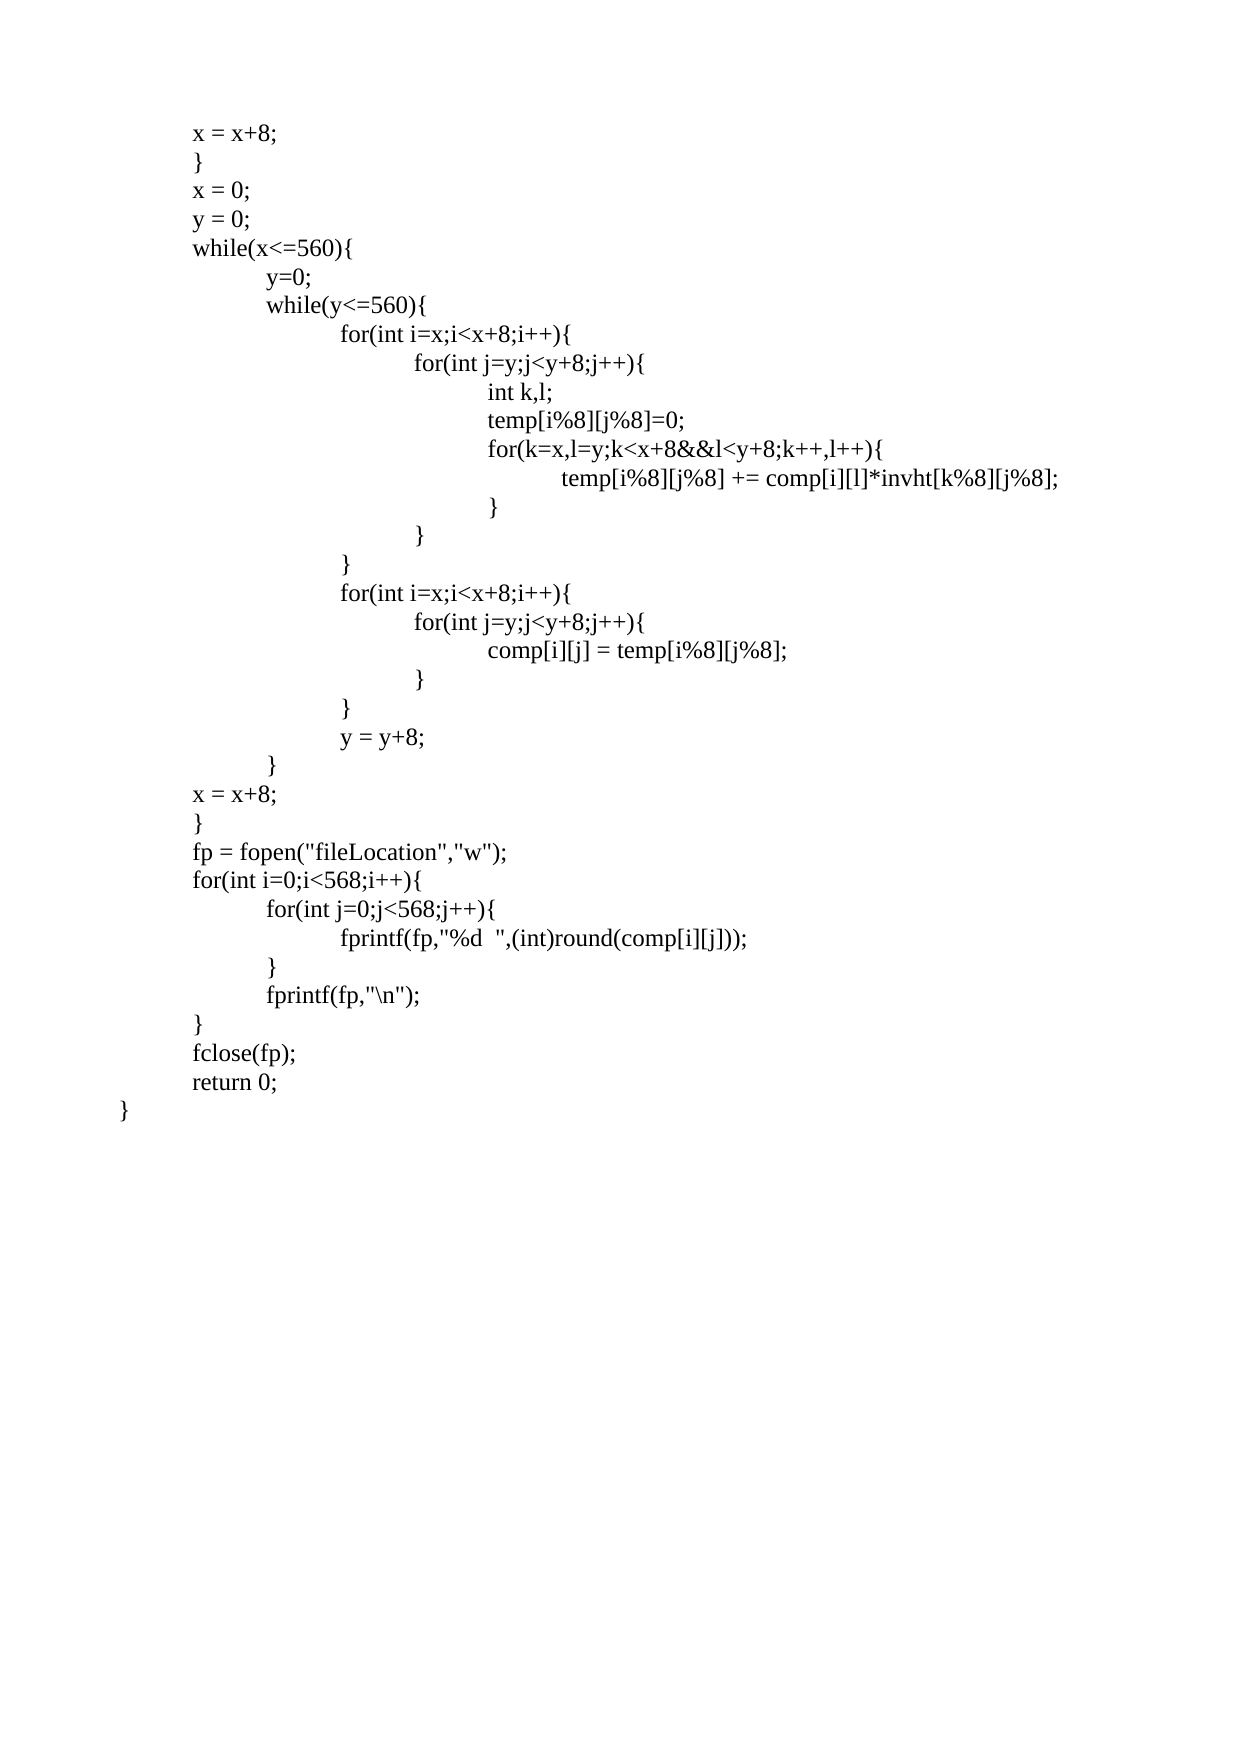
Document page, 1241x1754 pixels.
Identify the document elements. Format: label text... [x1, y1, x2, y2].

text while(y<=560){ [118, 291, 1122, 319]
text } [118, 1096, 1122, 1124]
text for(int j=y;j<y+8;j++){ [118, 348, 1122, 377]
text fprintf(fp,"%d ",(int)round(comp[i][j])); [118, 923, 1122, 952]
text fp = fopen("fileLocation","w"); [118, 837, 1122, 866]
text temp[i%8][j%8]=0; [118, 406, 1122, 434]
text for(int j=y;j<y+8;j++){ [118, 607, 1122, 636]
text y = y+8; [118, 722, 1122, 751]
text } [118, 664, 1122, 693]
text y=0; [118, 262, 1122, 291]
text } [118, 1009, 1122, 1038]
text } [118, 147, 1122, 176]
text int k,l; [118, 377, 1122, 406]
text x = x+8; [118, 118, 1122, 147]
text } [118, 952, 1122, 981]
text } [118, 549, 1122, 578]
text fprintf(fp,"\n"); [118, 981, 1122, 1009]
text } [118, 521, 1122, 549]
text for(k=x,l=y;k<x+8&&l<y+8;k++,l++){ [118, 434, 1122, 463]
text x = x+8; [118, 779, 1122, 808]
text for(int i=0;i<568;i++){ [118, 866, 1122, 894]
text x = 0; [118, 176, 1122, 204]
text for(int i=x;i<x+8;i++){ [118, 319, 1122, 348]
text return 0; [118, 1067, 1122, 1096]
text fclose(fp); [118, 1038, 1122, 1067]
text } [118, 693, 1122, 722]
text comp[i][j] = temp[i%8][j%8]; [118, 636, 1122, 664]
text y = 0; [118, 204, 1122, 233]
text for(int j=0;j<568;j++){ [118, 894, 1122, 923]
text for(int i=x;i<x+8;i++){ [118, 578, 1122, 607]
text } [118, 492, 1122, 521]
text } [118, 808, 1122, 837]
text while(x<=560){ [118, 233, 1122, 262]
text temp[i%8][j%8] += comp[i][l]*invht[k%8][j%8]; [118, 463, 1122, 492]
text } [118, 751, 1122, 779]
